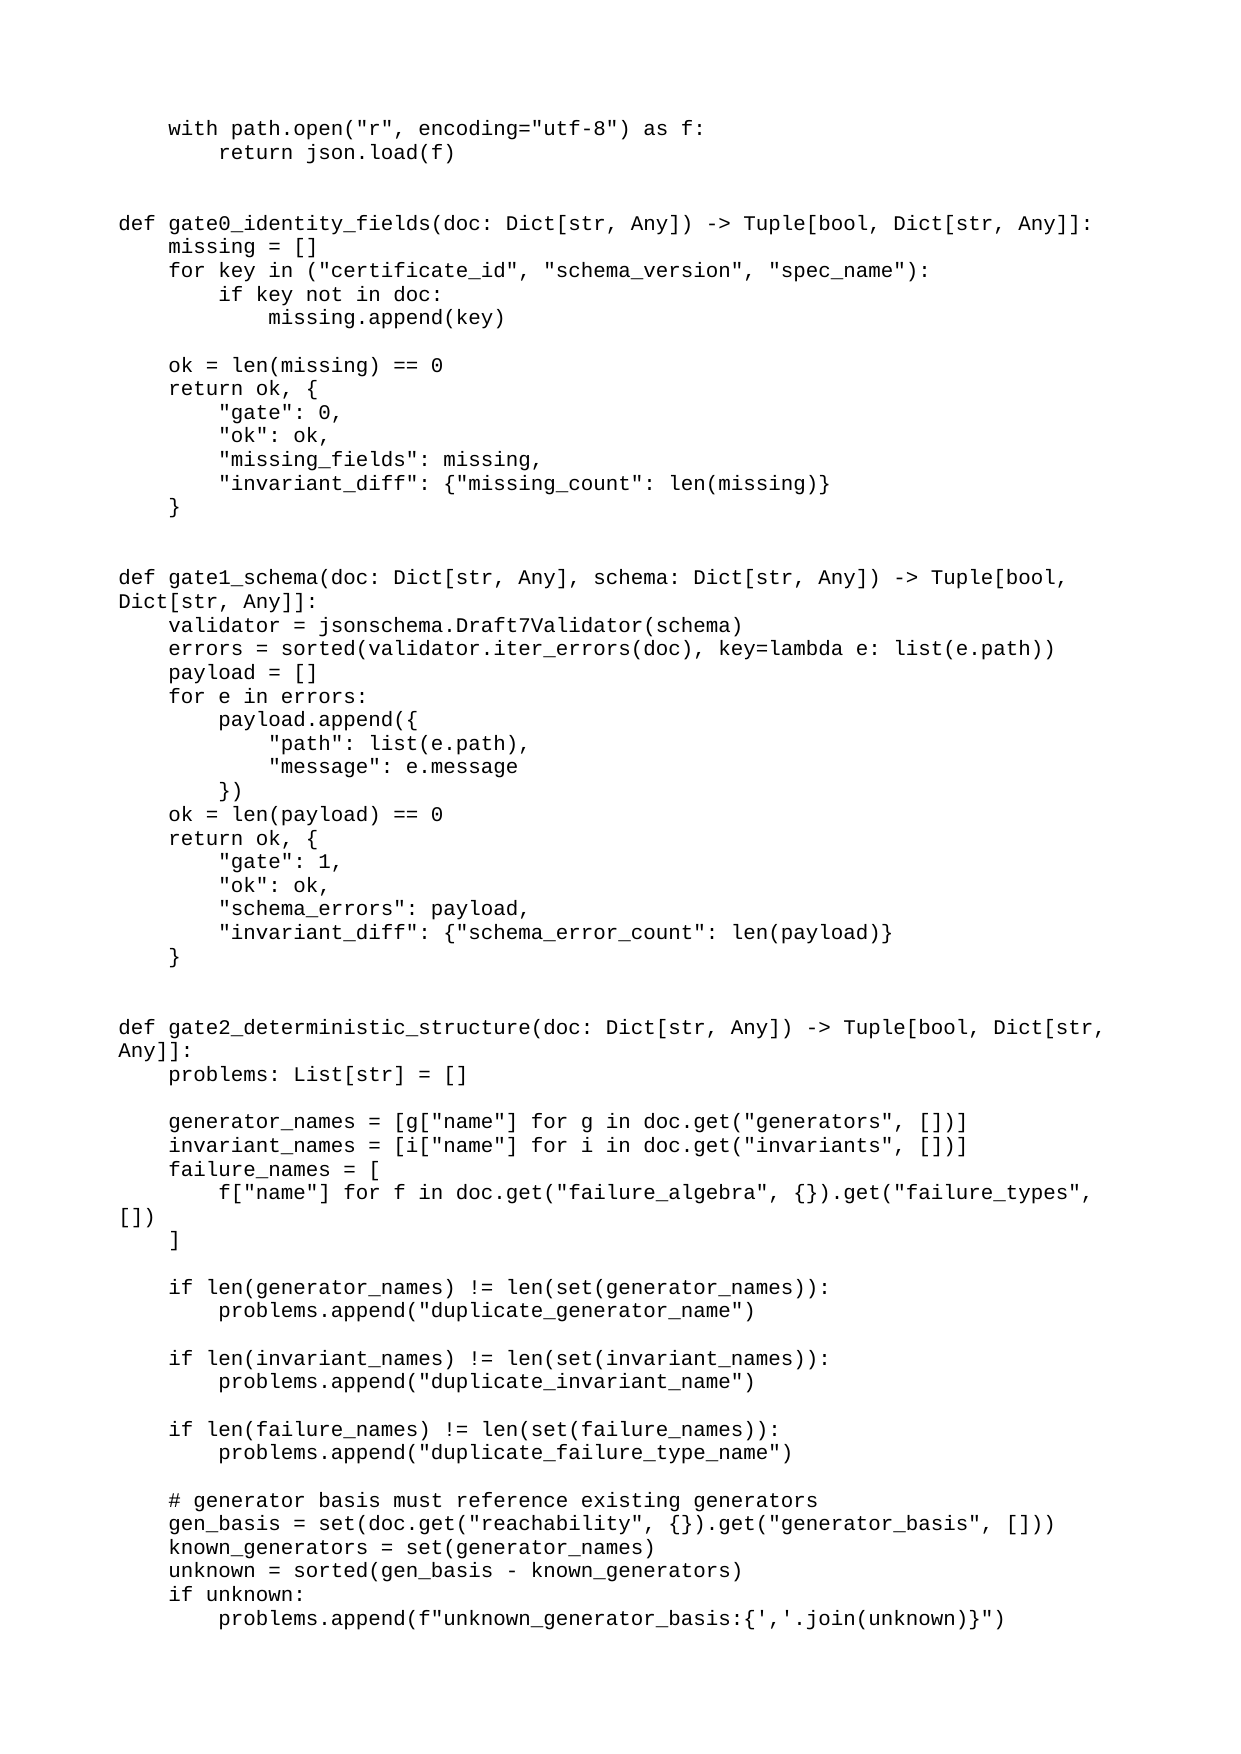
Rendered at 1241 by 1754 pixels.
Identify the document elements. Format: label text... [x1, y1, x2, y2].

text f["name"] for f in doc.get("failure_algebra", {}).get("failure_types", []) [118, 1182, 1122, 1229]
text ] [118, 1229, 1122, 1253]
text payload = [] [118, 662, 1122, 686]
text invariant_names = [i["name"] for i in doc.get("invariants", [])] [118, 1135, 1122, 1158]
text "invariant_diff": {"missing_count": len(missing)} [118, 473, 1122, 496]
text if len(invariant_names) != len(set(invariant_names)): [118, 1348, 1122, 1371]
text "schema_errors": payload, [118, 898, 1122, 922]
text "ok": ok, [118, 426, 1122, 449]
text def gate0_identity_fields(doc: Dict[str, Any]) -> Tuple[bool, Dict[str, Any]]: [118, 213, 1122, 236]
text return ok, { [118, 827, 1122, 851]
text problems: List[str] = [] [118, 1064, 1122, 1088]
text return ok, { [118, 378, 1122, 402]
text "missing_fields": missing, [118, 449, 1122, 473]
text with path.open("r", encoding="utf-8") as f: [118, 118, 1122, 142]
text } [118, 496, 1122, 520]
text unknown = sorted(gen_basis - known_generators) [118, 1561, 1122, 1584]
text } [118, 946, 1122, 969]
text problems.append(f"unknown_generator_basis:{','.join(unknown)}") [118, 1608, 1122, 1631]
text gen_basis = set(doc.get("reachability", {}).get("generator_basis", [])) [118, 1513, 1122, 1537]
text ok = len(payload) == 0 [118, 804, 1122, 827]
text }) [118, 780, 1122, 804]
text if key not in doc: [118, 284, 1122, 307]
text errors = sorted(validator.iter_errors(doc), key=lambda e: list(e.path)) [118, 638, 1122, 662]
text failure_names = [ [118, 1158, 1122, 1182]
text problems.append("duplicate_invariant_name") [118, 1371, 1122, 1395]
text "message": e.message [118, 757, 1122, 780]
text if len(failure_names) != len(set(failure_names)): [118, 1419, 1122, 1442]
text payload.append({ [118, 709, 1122, 733]
text "invariant_diff": {"schema_error_count": len(payload)} [118, 922, 1122, 946]
text if unknown: [118, 1584, 1122, 1608]
text ok = len(missing) == 0 [118, 354, 1122, 378]
text "path": list(e.path), [118, 733, 1122, 757]
text missing = [] [118, 236, 1122, 260]
text for key in ("certificate_id", "schema_version", "spec_name"): [118, 260, 1122, 284]
text for e in errors: [118, 686, 1122, 709]
text problems.append("duplicate_failure_type_name") [118, 1442, 1122, 1466]
text "gate": 0, [118, 402, 1122, 426]
text known_generators = set(generator_names) [118, 1537, 1122, 1561]
text def gate1_schema(doc: Dict[str, Any], schema: Dict[str, Any]) -> Tuple[bool, Dict[str, Any]]: [118, 567, 1122, 615]
text "gate": 1, [118, 851, 1122, 875]
text if len(generator_names) != len(set(generator_names)): [118, 1277, 1122, 1300]
text validator = jsonschema.Draft7Validator(schema) [118, 615, 1122, 638]
text "ok": ok, [118, 875, 1122, 898]
text problems.append("duplicate_generator_name") [118, 1300, 1122, 1324]
text return json.load(f) [118, 142, 1122, 165]
text def gate2_deterministic_structure(doc: Dict[str, Any]) -> Tuple[bool, Dict[str, Any]]: [118, 1017, 1122, 1064]
text generator_names = [g["name"] for g in doc.get("generators", [])] [118, 1111, 1122, 1135]
text # generator basis must reference existing generators [118, 1489, 1122, 1513]
text missing.append(key) [118, 307, 1122, 331]
